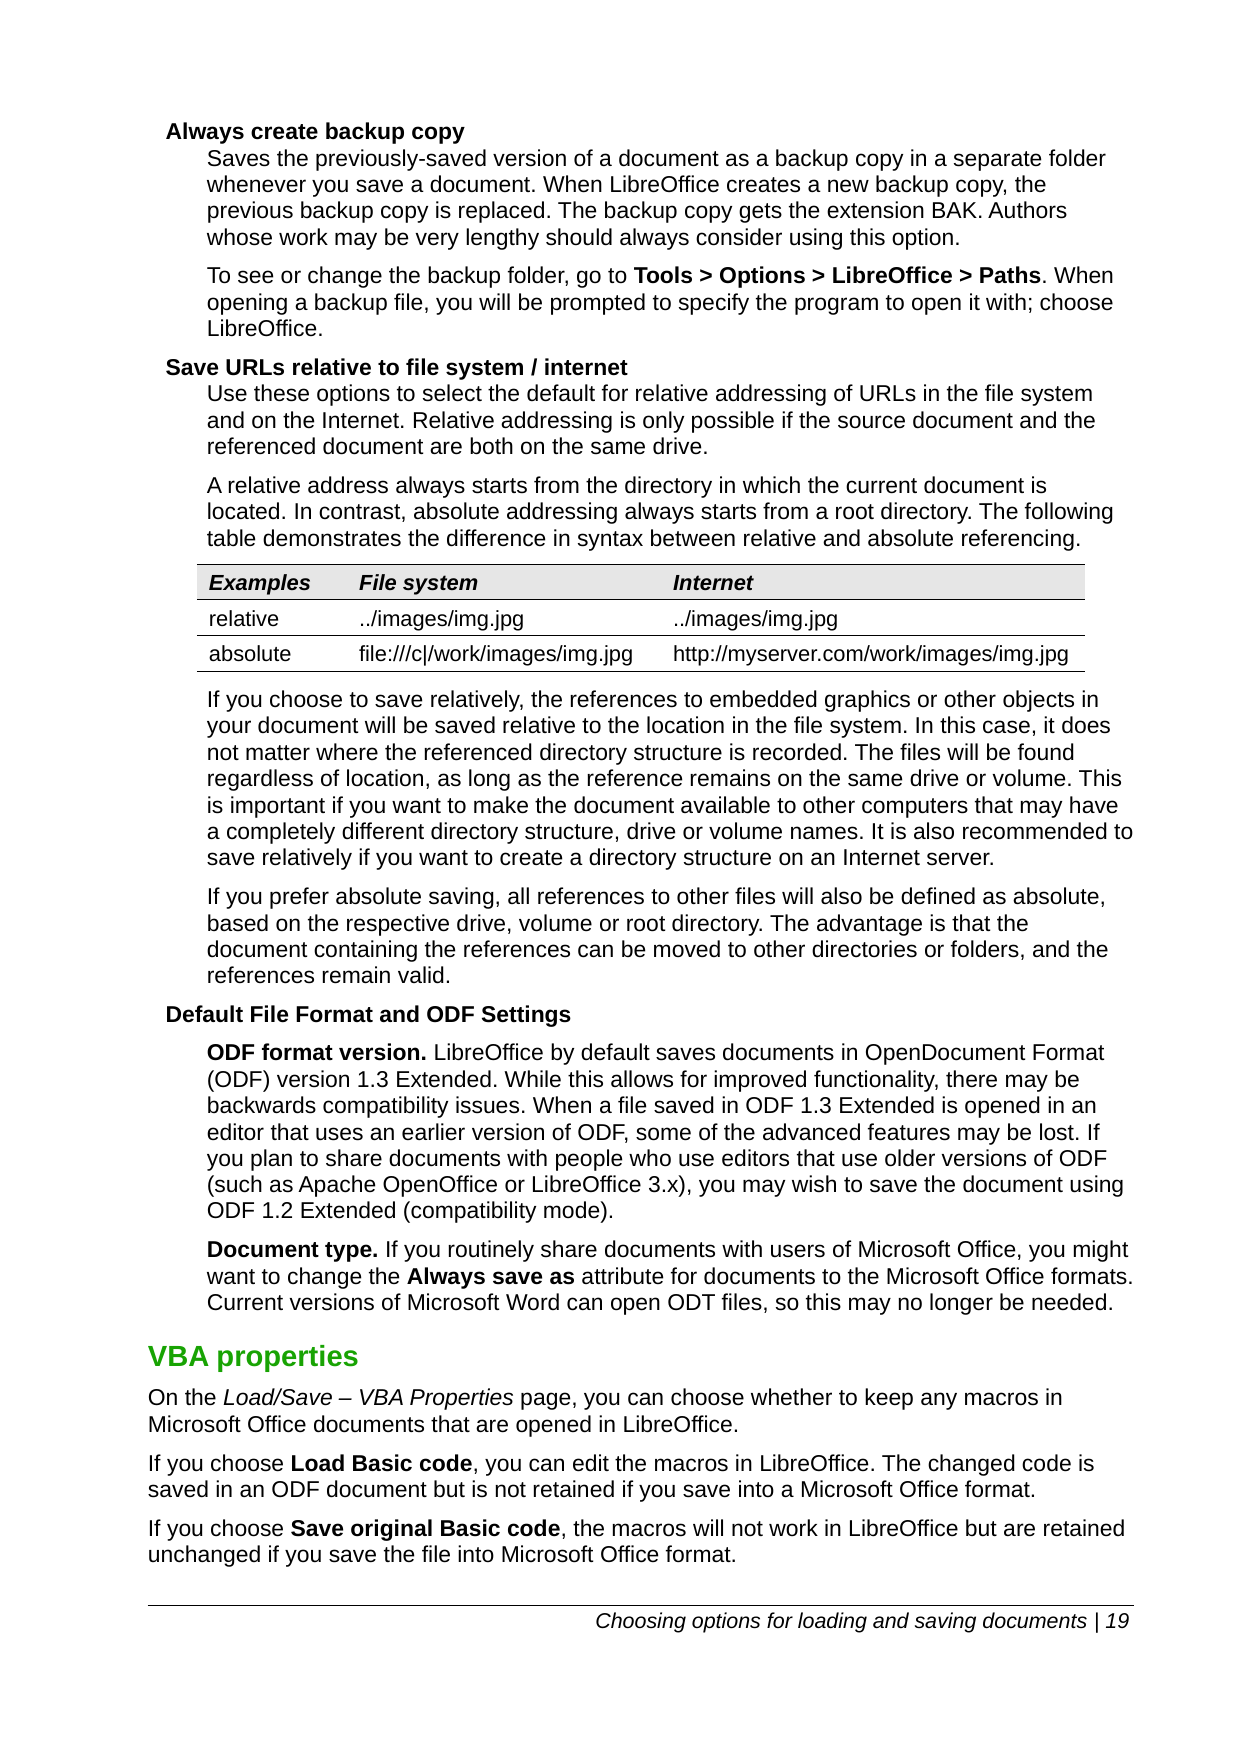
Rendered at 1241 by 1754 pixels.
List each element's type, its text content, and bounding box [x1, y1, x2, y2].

text ODF format version. LibreOffice by default saves documents in OpenDocument Format (ODF) version 1.3 Extended. While this allows for improved functionality, there may be backwards compatibility issues. When a file saved in ODF 1.3 Extended is opened in an editor that uses an earlier version of ODF, some of the advanced features may be lost. If you plan to share documents with people who use editors that use older versions of ODF (such as Apache OpenOffice or LibreOffice 3.x), you may wish to save the document using ODF 1.2 Extended (compatibility mode). [207, 1039, 1134, 1224]
text Default File Format and ODF Settings [165, 1001, 1134, 1027]
text A relative address always starts from the directory in which the current document is located. In contrast, absolute addressing always starts from a root directory. The following table demonstrates the difference in syntax between relative and absolute referencing. [207, 472, 1134, 551]
table_header File system [347, 565, 661, 599]
subtitle VBA properties [148, 1339, 1134, 1373]
table_cell file:///c|/work/images/img.jpg [347, 636, 661, 671]
text If you choose Save original Basic code, the macros will not work in LibreOffice but are retained unchanged if you save the file into Microsoft Office format. [148, 1515, 1134, 1567]
text Always create backup copy [165, 118, 1134, 144]
text If you choose to save relatively, the references to embedded graphics or other objects in your document will be saved relative to the location in the file system. In this case, it does not matter where the referenced directory structure is recorded. The files will be found regardless of location, as long as the reference remains on the same drive or volume. This is important if you want to make the document available to other computers that may have a completely different directory structure, drive or volume names. It is also recommended to save relatively if you want to create a directory structure on an Internet server. [207, 686, 1134, 871]
table_cell relative [197, 600, 347, 635]
text If you choose Load Basic code, you can edit the macros in LibreOffice. The changed code is saved in an ODF document but is not retained if you save into a Microsoft Office format. [148, 1449, 1134, 1502]
text Use these options to select the default for relative addressing of URLs in the file system and on the Internet. Relative addressing is only possible if the source document and the referenced document are both on the same drive. [207, 380, 1134, 459]
text If you prefer absolute saving, all references to other files will also be defined as absolute, based on the respective drive, volume or root directory. The advantage is that the document containing the references can be moved to other directories or folders, and the references remain valid. [207, 883, 1134, 988]
table_cell ../images/img.jpg [661, 600, 1085, 635]
table_cell http://myserver.com/work/images/img.jpg [661, 636, 1085, 671]
text On the Load/Save – VBA Properties page, you can choose whether to keep any macros in Microsoft Office documents that are opened in LibreOffice. [148, 1384, 1134, 1437]
text Save URLs relative to file system / internet [165, 354, 1134, 380]
text To see or change the backup folder, go to Tools > Options > LibreOffice > Paths. When opening a backup file, you will be prompted to specify the program to open it with; choose LibreOffice. [207, 262, 1134, 341]
table_cell ../images/img.jpg [347, 600, 661, 635]
table_header Examples [197, 565, 347, 599]
table_header Internet [661, 565, 1085, 599]
table_cell absolute [197, 636, 347, 671]
text Saves the previously-saved version of a document as a backup copy in a separate folder whenever you save a document. When LibreOffice creates a new backup copy, the previous backup copy is replaced. The backup copy gets the extension BAK. Authors whose work may be very lengthy should always consider using this option. [207, 144, 1134, 250]
text Document type. If you routinely share documents with users of Microsoft Office, you might want to change the Always save as attribute for documents to the Microsoft Office formats. Current versions of Microsoft Word can open ODT files, so this may no longer be needed. [207, 1236, 1134, 1315]
